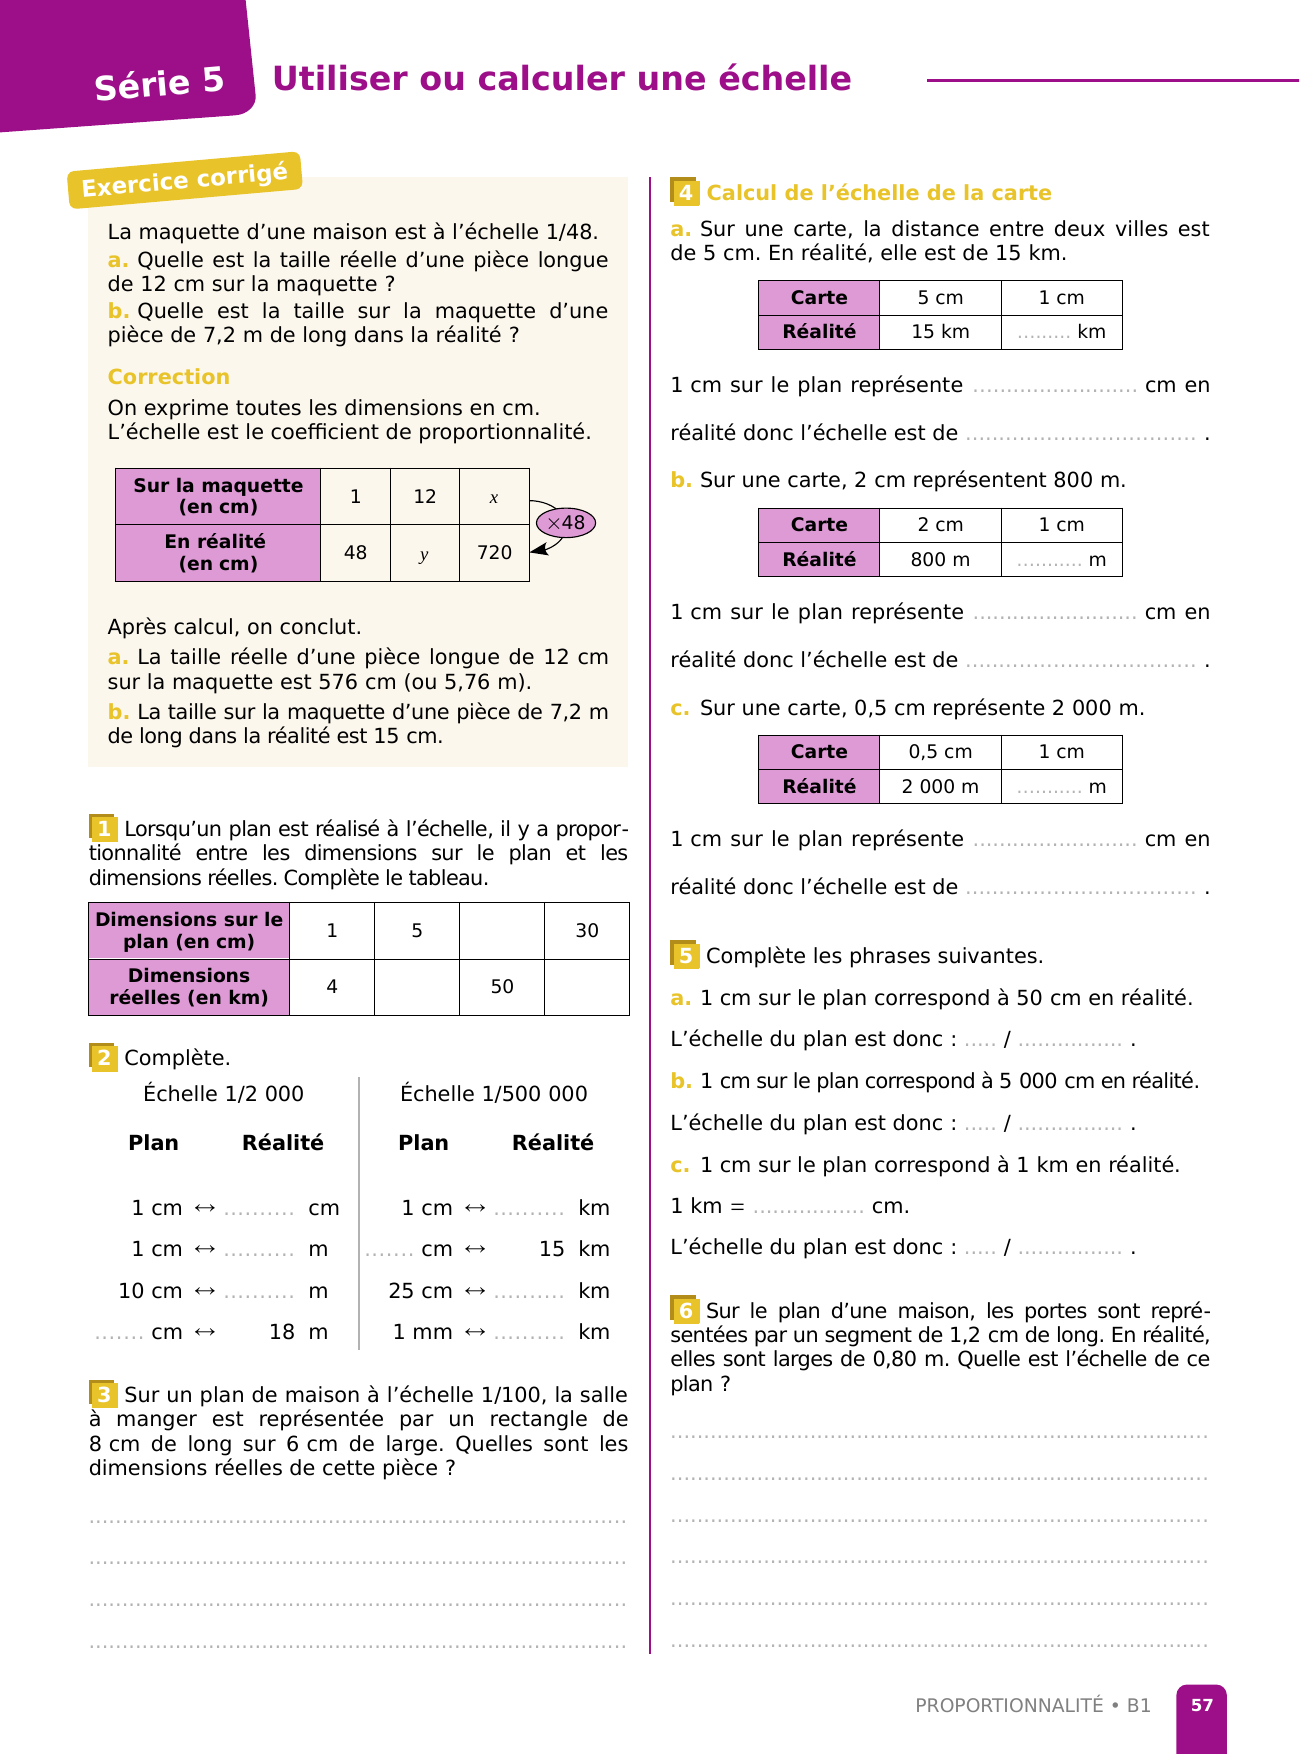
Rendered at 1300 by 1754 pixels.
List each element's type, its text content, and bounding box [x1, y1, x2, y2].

table_header Sur la maquette (en cm) [116, 469, 320, 524]
table_header 1 [321, 469, 390, 524]
table_cell [545, 960, 629, 1015]
list L’échelle du plan est donc : ..... / ................ . [670, 1094, 1211, 1135]
table_cell 50 [460, 960, 544, 1015]
table_header [530, 502, 553, 524]
text 1 cm sur le plan représente ......................... cm en réalité donc l’échelle est de . [670, 577, 1211, 672]
table_header x [460, 469, 529, 524]
table_cell [375, 960, 459, 1015]
table_cell 800 m [880, 543, 1001, 576]
list Sur une carte, 2 cm représentent 800 m. [670, 468, 1211, 493]
table_header Carte [759, 509, 879, 542]
table_cell Plan Réalité [360, 1125, 629, 1173]
table_cell 48 [321, 525, 390, 581]
table_header [460, 903, 544, 958]
table_cell Plan Réalité [89, 1125, 358, 1173]
text La maquette d’une maison est à l’échelle 1/48. [107, 220, 609, 245]
table_header Échelle 1/2 000 [89, 1077, 358, 1125]
table_cell y [391, 525, 459, 581]
table_cell …........ m [1002, 770, 1122, 803]
table_header Carte [759, 736, 879, 769]
table_header Carte [759, 281, 879, 315]
list 1 cm sur le plan correspond à 1 km en réalité. [670, 1153, 1211, 1177]
list Quelle est la taille réelle d’une pièce longue de 12 cm sur la maquette ? [107, 248, 609, 296]
table_cell …........ m [1002, 543, 1122, 576]
table_header 2 cm [880, 509, 1001, 542]
table_header 1 cm [1002, 281, 1122, 315]
list 1 cm sur le plan correspond à 5 000 cm en réalité. [670, 1069, 1211, 1094]
table_cell Réalité [759, 316, 879, 349]
table_header 1 cm [1002, 736, 1122, 769]
list La taille réelle d’une pièce longue de 12 cm sur la maquette est 576 cm (ou 5,76 m). [107, 645, 609, 694]
subtitle Lorsqu’un plan est réalisé à l’échelle, il y a propor­tionnalité entre les dimensions sur le plan et les dimensions réelles. Complète le tableau. [88, 813, 629, 890]
list L’échelle du plan est donc : ..... / ................ . [670, 1010, 1211, 1052]
table_cell 15 km [880, 316, 1001, 349]
table_cell Réalité [759, 770, 879, 803]
list La taille sur la maquette d’une pièce de 7,2 m de long dans la réalité est 15 cm. [107, 700, 609, 748]
subtitle Calcul de l’échelle de la carte [696, 177, 1211, 205]
table_header 12 [391, 469, 459, 524]
list 1 cm sur le plan correspond à 50 cm en réalité. [670, 986, 1211, 1010]
table_cell 1 cm « cm 1 cm « m 10 cm « m cm « 18 m [89, 1173, 358, 1350]
table_header [530, 468, 596, 518]
list Sur une carte, la distance entre deux villes est de 5 cm. En réalité, elle est de 15 km. [670, 217, 1211, 266]
table_cell 1 cm « km cm « 15 km 25 cm « km 1 mm « km [360, 1173, 629, 1350]
table_cell 4 [290, 960, 374, 1015]
list Sur une carte, 0,5 cm représente 2 000 m. [670, 696, 1211, 720]
table_cell Dimensions réelles (en km) [89, 960, 289, 1015]
list Quelle est la taille sur la maquette d’une pièce de 7,2 m de long dans la réalité ? [107, 299, 609, 348]
table_header Échelle 1/500 000 [360, 1077, 629, 1125]
table_header 5 [375, 903, 459, 958]
subtitle Complète les phrases suivantes. [696, 940, 1211, 968]
text Après calcul, on conclut. [107, 615, 609, 639]
table_cell 2 000 m [880, 770, 1001, 803]
text 1 cm sur le plan représente …...................... cm en réalité donc l’échelle est de . [670, 350, 1211, 445]
table_cell [530, 524, 560, 551]
list 1 km = ................. cm. L’échelle du plan est donc : ..... / ................ . [670, 1177, 1211, 1260]
table_header 5 cm [880, 281, 1001, 315]
table_cell En réalité (en cm) [116, 525, 320, 581]
text On exprime toutes les dimensions en cm. L’échelle est le coefficient de proportionnalité. [107, 396, 609, 444]
text Correction [107, 365, 609, 389]
table_header 1 cm [1002, 509, 1122, 542]
table_cell [530, 528, 596, 581]
subtitle Complète. [114, 1043, 629, 1071]
subtitle Sur un plan de maison à l’échelle 1/100, la salle à manger est représentée par un rectangle de 8 cm de long sur 6 cm de large. Quelles sont les dimensions réelles de cette pièce ? [88, 1379, 629, 1480]
subtitle Sur le plan d’une maison, les portes sont repré­sentées par un segment de 1,2 cm de long. En réalité, elles sont larges de 0,80 m. Quelle est l’échelle de ce plan ? [670, 1295, 1211, 1396]
table_header Dimensions sur le plan (en cm) [89, 903, 289, 958]
table_cell 720 [460, 525, 529, 581]
table_cell …...... km [1002, 316, 1122, 349]
text 1 cm sur le plan représente ......................... cm en réalité donc l’échelle est de . [670, 804, 1211, 899]
table_header 0,5 cm [880, 736, 1001, 769]
table_header 30 [545, 903, 629, 958]
table_cell Réalité [759, 543, 879, 576]
table_header 1 [290, 903, 374, 958]
